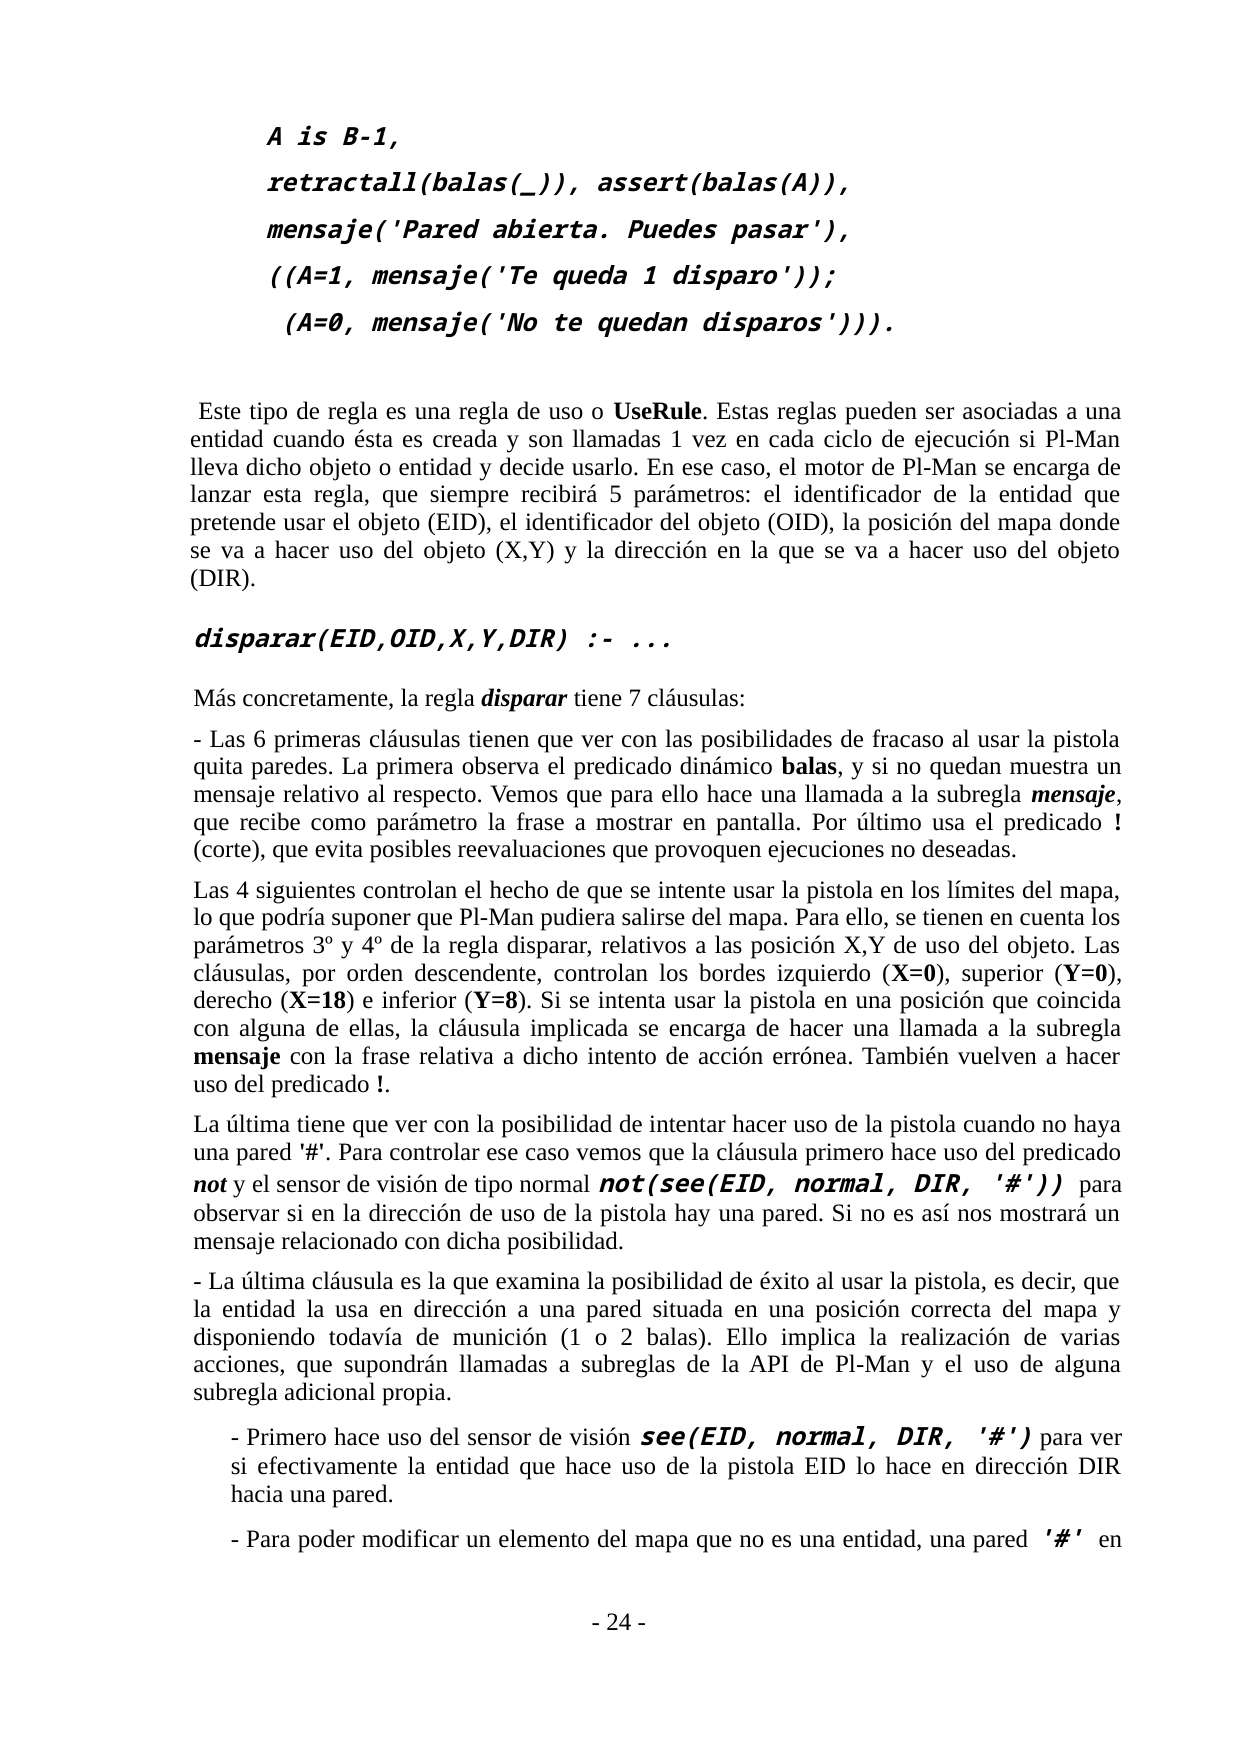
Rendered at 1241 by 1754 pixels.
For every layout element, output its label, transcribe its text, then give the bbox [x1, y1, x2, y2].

list Las 4 siguientes controlan el hecho de que se intente usar la pistola en los límites del mapa, lo que podría suponer que Pl-Man pudiera salirse del mapa. Para ello, se tienen en cuenta los parámetros 3º y 4º de la regla disparar, relativos a las posición X,Y de uso del objeto. Las cláusulas, por orden descendente, controlan los bordes izquierdo (X=0), superior (Y=0), derecho (X=18) e inferior (Y=8). Si se intenta usar la pistola en una posición que coincida con alguna de ellas, la cláusula implicada se encarga de hacer una llamada a la subregla mensaje con la frase relativa a dicho intento de acción errónea. También vuelven a hacer uso del predicado !. [156, 876, 1122, 1097]
list disparar(EID,OID,X,Y,DIR) :- ... [156, 621, 1122, 655]
list Más concretamente, la regla disparar tiene 7 cláusulas: [156, 684, 1122, 712]
text retractall(balas(_)), assert(balas(A)), [118, 165, 1122, 199]
list Este tipo de regla es una regla de uso o UseRule. Estas reglas pueden ser asociadas a una entidad cuando ésta es creada y son llamadas 1 vez en cada ciclo de ejecución si Pl-Man lleva dicho objeto o entidad y decide usarlo. En ese caso, el motor de Pl-Man se encarga de lanzar esta regla, que siempre recibirá 5 parámetros: el identificador de la entidad que pretende usar el objeto (EID), el identificador del objeto (OID), la posición del mapa donde se va a hacer uso del objeto (X,Y) y la dirección en la que se va a hacer uso del objeto (DIR). [152, 397, 1122, 591]
list - Primero hace uso del sensor de visión see(EID, normal, DIR, '#') para ver si efectivamente la entidad que hace uso de la pistola EID lo hace en dirección DIR hacia una pared. [193, 1418, 1122, 1508]
list - Las 6 primeras cláusulas tienen que ver con las posibilidades de fracaso al usar la pistola quita paredes. La primera observa el predicado dinámico balas, y si no quedan muestra un mensaje relativo al respecto. Vemos que para ello hace una llamada a la subregla mensaje, que recibe como parámetro la frase a mostrar en pantalla. Por último usa el predicado ! (corte), que evita posibles reevaluaciones que provoquen ejecuciones no deseadas. [156, 725, 1122, 863]
list - Para poder modificar un elemento del mapa que no es una entidad, una pared '#' en [193, 1520, 1122, 1554]
text A is B-1, [118, 118, 1122, 152]
text mensaje('Pared abierta. Puedes pasar'), [118, 211, 1122, 245]
list La última tiene que ver con la posibilidad de intentar hacer uso de la pistola cuando no haya una pared '#'. Para controlar ese caso vemos que la cláusula primero hace uso del predicado not y el sensor de visión de tipo normal not(see(EID, normal, DIR, '#')) para observar si en la dirección de uso de la pistola hay una pared. Si no es así nos mostrará un mensaje relacionado con dicha posibilidad. [156, 1110, 1122, 1255]
list - La última cláusula es la que examina la posibilidad de éxito al usar la pistola, es decir, que la entidad la usa en dirección a una pared situada en una posición correcta del mapa y disponiendo todavía de munición (1 o 2 balas). Ello implica la realización de varias acciones, que supondrán llamadas a subreglas de la API de Pl-Man y el uso de alguna subregla adicional propia. [156, 1267, 1122, 1406]
text ((A=1, mensaje('Te queda 1 disparo')); [118, 258, 1122, 292]
text (A=0, mensaje('No te quedan disparos'))). [118, 304, 1122, 338]
